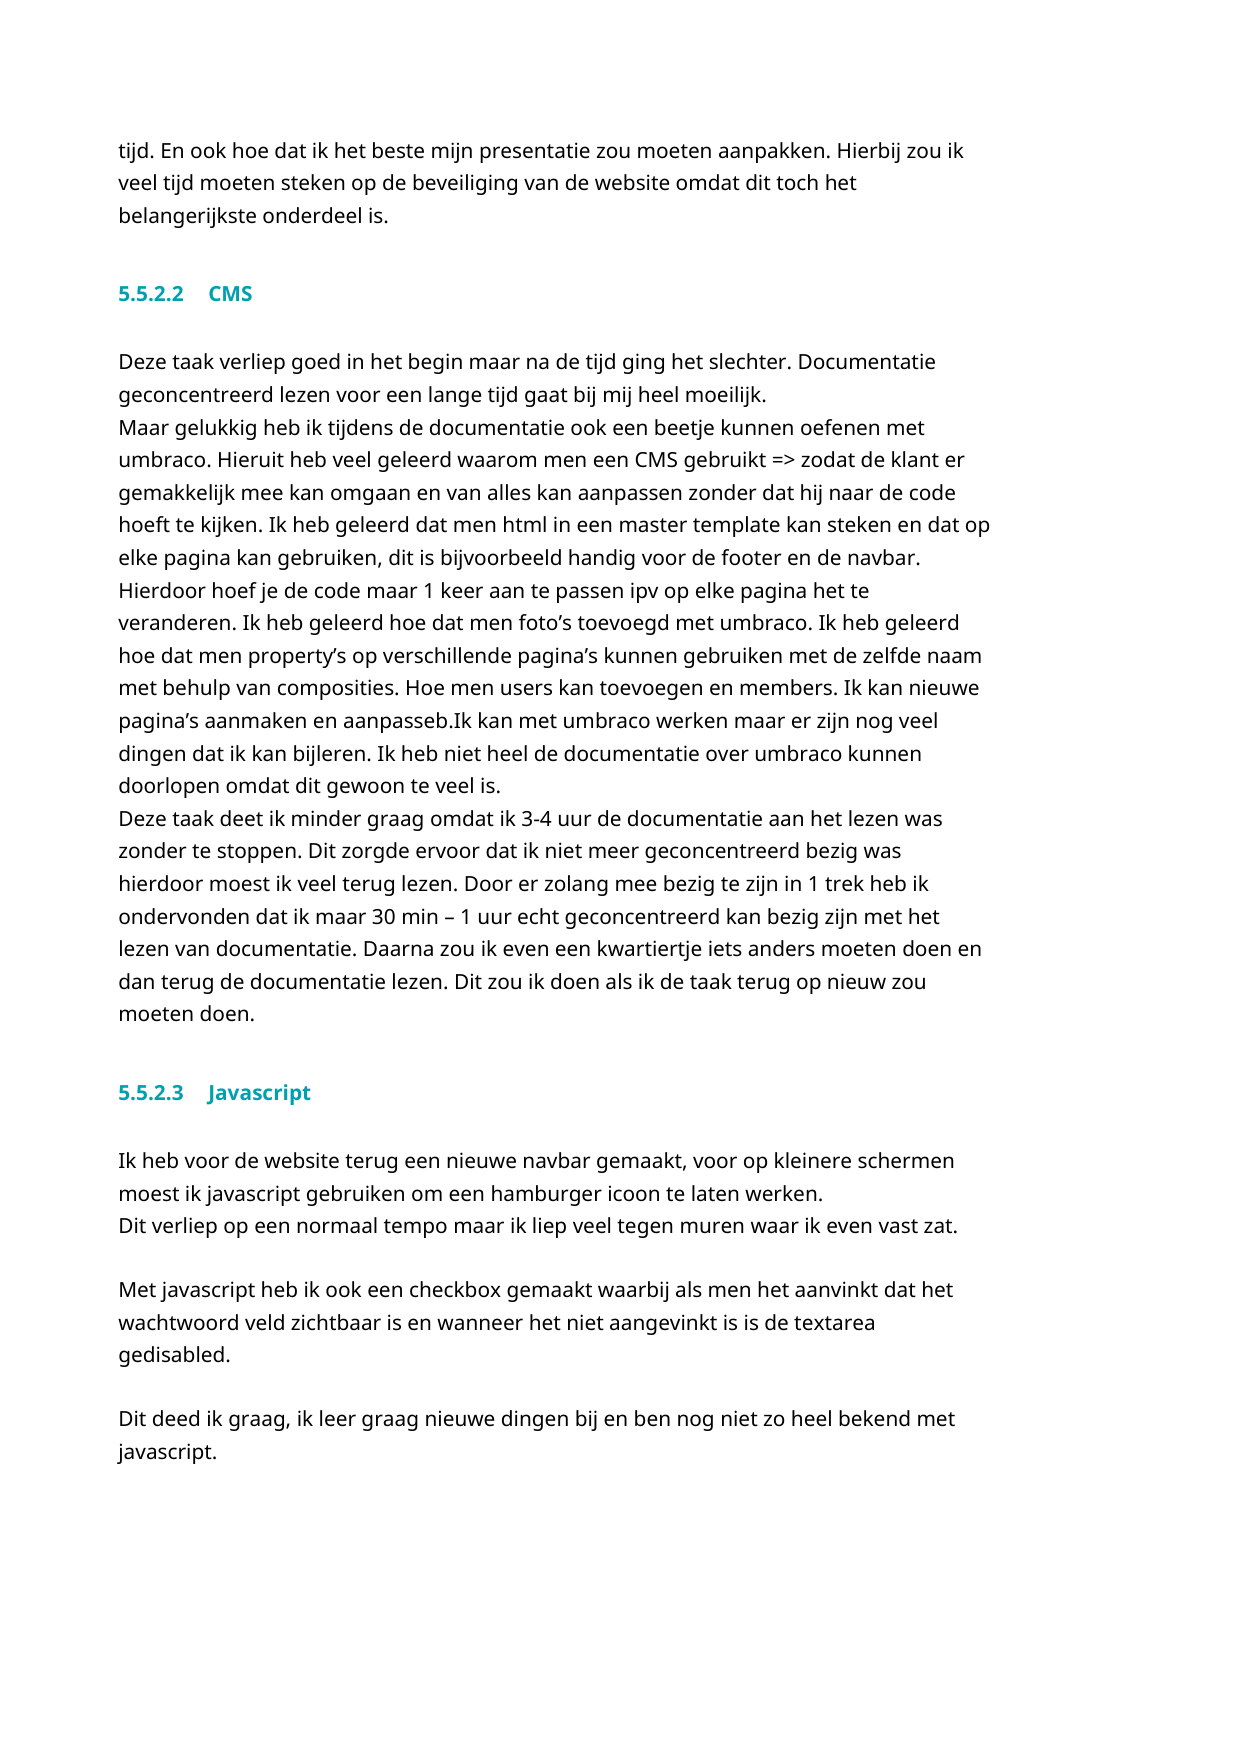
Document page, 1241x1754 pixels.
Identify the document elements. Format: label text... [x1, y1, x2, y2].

text tijd. En ook hoe dat ik het beste mijn presentatie zou moeten aanpakken. Hierbij zou ik veel tijd moeten steken op de beveiliging van de website omdat dit toch het belangerijkste onderdeel is. [118, 136, 992, 229]
subtitle Javascript [118, 1078, 992, 1106]
text Dit deed ik graag, ik leer graag nieuwe dingen bij en ben nog niet zo heel bekend met javascript. [118, 1404, 992, 1465]
text Ik heb voor de website terug een nieuwe navbar gemaakt, voor op kleinere schermen moest ik javascript gebruiken om een hamburger icoon te laten werken. Dit verliep op een normaal tempo maar ik liep veel tegen muren waar ik even vast zat. [118, 1146, 992, 1240]
text Deze taak verliep goed in het begin maar na de tijd ging het slechter. Documentatie geconcentreerd lezen voor een lange tijd gaat bij mij heel moeilijk. Maar gelukkig heb ik tijdens de documentatie ook een beetje kunnen oefenen met umbraco. Hieruit heb veel geleerd waarom men een CMS gebruikt => zodat de klant er gemakkelijk mee kan omgaan en van alles kan aanpassen zonder dat hij naar de code hoeft te kijken. Ik heb geleerd dat men html in een master template kan steken en dat op elke pagina kan gebruiken, dit is bijvoorbeeld handig voor de footer en de navbar. Hierdoor hoef je de code maar 1 keer aan te passen ipv op elke pagina het te veranderen. Ik heb geleerd hoe dat men foto’s toevoegd met umbraco. Ik heb geleerd hoe dat men property’s op verschillende pagina’s kunnen gebruiken met de zelfde naam met behulp van composities. Hoe men users kan toevoegen en members. Ik kan nieuwe pagina’s aanmaken en aanpasseb.Ik kan met umbraco werken maar er zijn nog veel dingen dat ik kan bijleren. Ik heb niet heel de documentatie over umbraco kunnen doorlopen omdat dit gewoon te veel is. Deze taak deet ik minder graag omdat ik 3-4 uur de documentatie aan het lezen was zonder te stoppen. Dit zorgde ervoor dat ik niet meer geconcentreerd bezig was hierdoor moest ik veel terug lezen. Door er zolang mee bezig te zijn in 1 trek heb ik ondervonden dat ik maar 30 min – 1 uur echt geconcentreerd kan bezig zijn met het lezen van documentatie. Daarna zou ik even een kwartiertje iets anders moeten doen en dan terug de documentatie lezen. Dit zou ik doen als ik de taak terug op nieuw zou moeten doen. [118, 347, 992, 1028]
subtitle CMS [118, 279, 992, 308]
text Met javascript heb ik ook een checkbox gemaakt waarbij als men het aanvinkt dat het wachtwoord veld zichtbaar is en wanneer het niet aangevinkt is is de textarea gedisabled. [118, 1275, 992, 1369]
